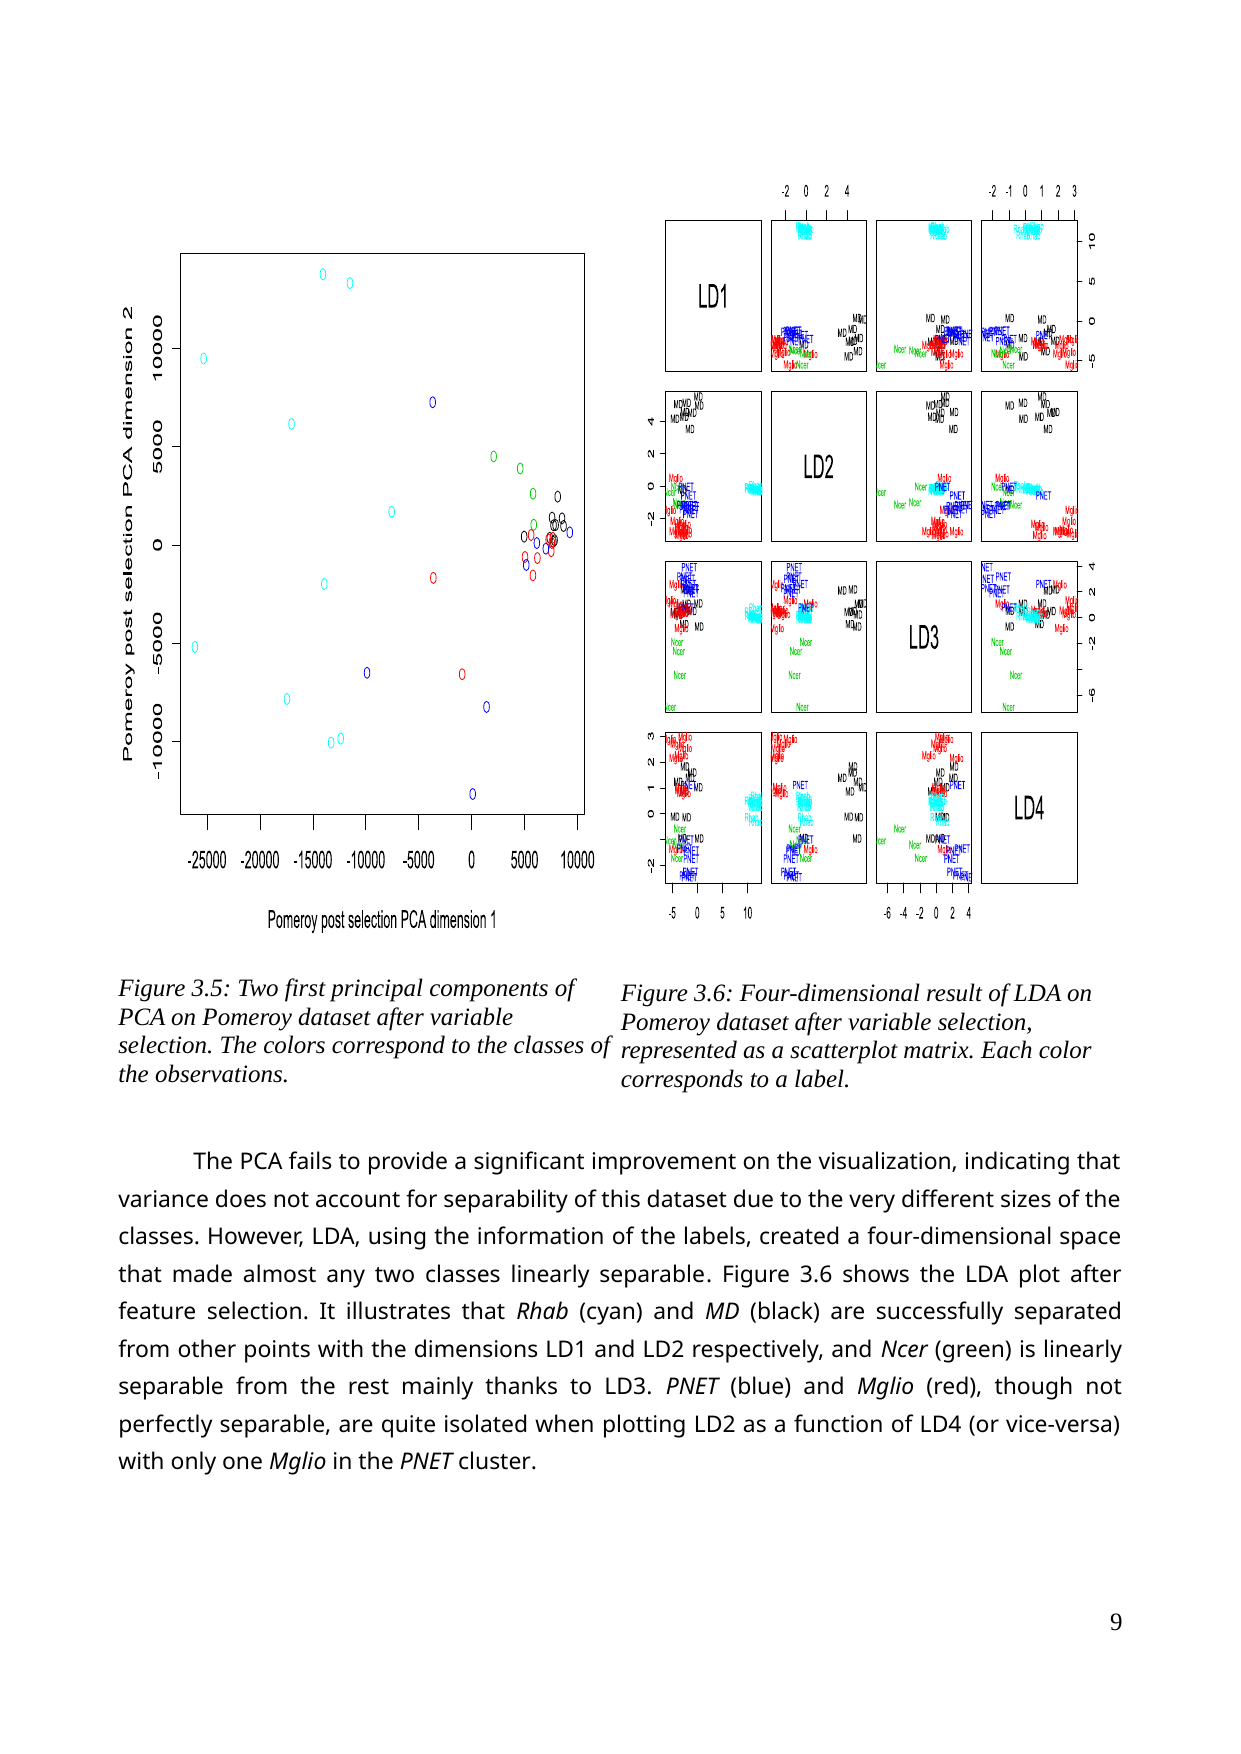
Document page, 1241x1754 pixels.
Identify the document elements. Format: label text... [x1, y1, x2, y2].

text The PCA fails to provide a significant improvement on the visualization, indicating that variance does not account for separability of this dataset due to the very different sizes of the classes. However, LDA, using the information of the labels, created a four-dimensional space that made almost any two classes linearly separable. Figure 3.6 shows the LDA plot after feature selection. It illustrates that Rhab (cyan) and MD (black) are successfully separated from other points with the dimensions LD1 and LD2 respectively, and Ncer (green) is linearly separable from the rest mainly thanks to LD3. PNET (blue) and Mglio (red), though not perfectly separable, are quite isolated when plotting LD2 as a function of LD4 (or vice-versa) with only one Mglio in the PNET cluster. [118, 1145, 1122, 1476]
text Figure 3.6: Four-dimensional result of LDA on Pomeroy dataset after variable selection, represented as a scatterplot matrix. Each color corresponds to a label. [621, 972, 1122, 1093]
text Figure 3.5: Two first principal components of PCA on Pomeroy dataset after variable selection. The colors correspond to the classes of the observations. [118, 967, 617, 1088]
